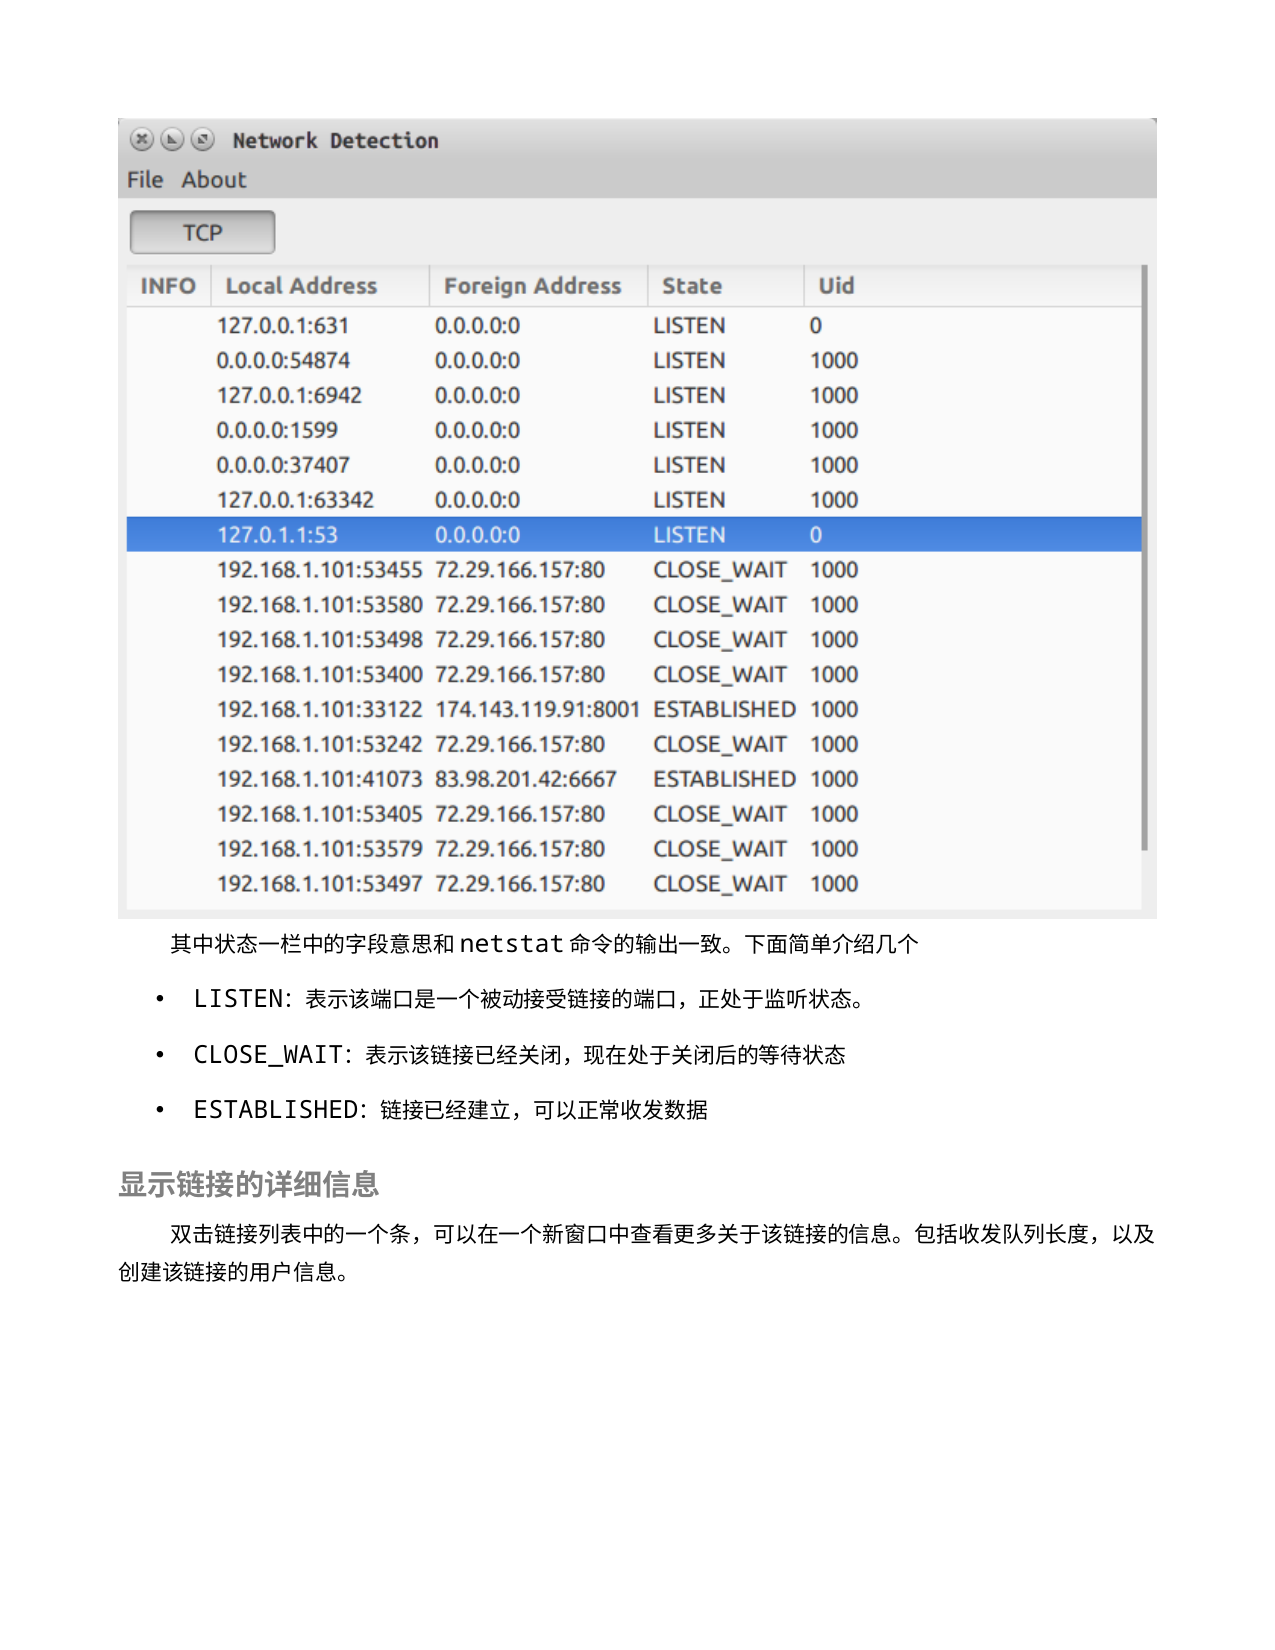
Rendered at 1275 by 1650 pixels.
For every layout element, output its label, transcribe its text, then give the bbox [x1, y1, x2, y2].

picture [118, 118, 1157, 919]
list ESTABLISHED：链接已经建立，可以正常收发数据 [156, 1092, 1157, 1126]
text 双击链接列表中的一个条，可以在一个新窗口中查看更多关于该链接的信息。包括收发队列长度，以及创建该链接的用户信息。 [118, 1217, 1157, 1286]
subtitle 显示链接的详细信息 [118, 1162, 1157, 1204]
text 其中状态一栏中的字段意思和netstat命令的输出一致。下面简单介绍几个 [118, 919, 1157, 959]
list LISTEN：表示该端口是一个被动接受链接的端口，正处于监听状态。 [156, 981, 1157, 1015]
list CLOSE_WAIT：表示该链接已经关闭，现在处于关闭后的等待状态 [156, 1036, 1157, 1070]
